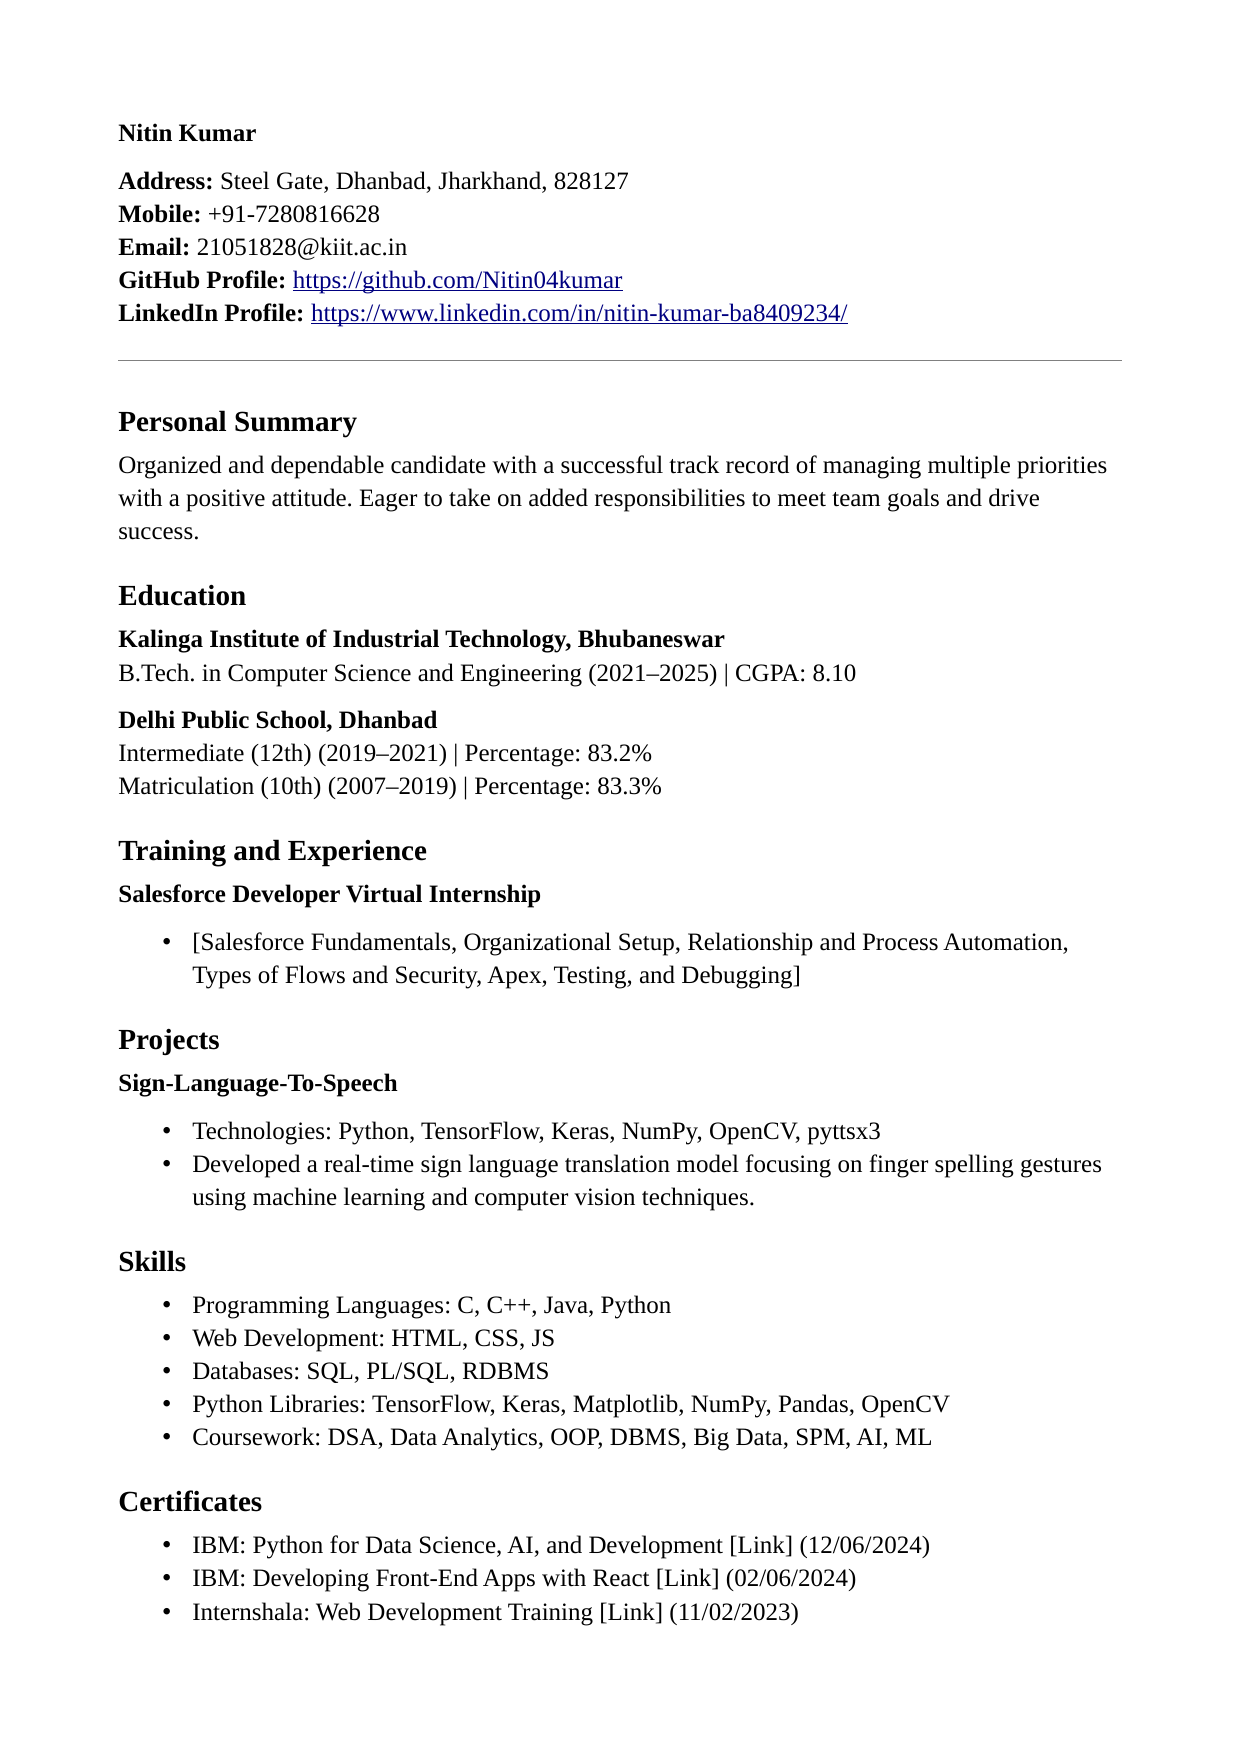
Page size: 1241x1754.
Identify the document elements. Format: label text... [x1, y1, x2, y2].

list Coursework: DSA, Data Analytics, OOP, DBMS, Big Data, SPM, AI, ML [162, 1422, 1122, 1451]
list IBM: Python for Data Science, AI, and Development [Link] (12/06/2024) [162, 1531, 1122, 1559]
list [Salesforce Fundamentals, Organizational Setup, Relationship and Process Automation, Types of Flows and Security, Apex, Testing, and Debugging] [162, 927, 1122, 989]
text Sign-Language-To-Speech [118, 1068, 1122, 1097]
text Kalinga Institute of Industrial Technology, Bhubaneswar B.Tech. in Computer Science and Engineering (2021–2025) | CGPA: 8.10 [118, 624, 1122, 686]
text Nitin Kumar [118, 118, 1122, 147]
list Programming Languages: C, C++, Java, Python [162, 1290, 1122, 1319]
list IBM: Developing Front-End Apps with React [Link] (02/06/2024) [162, 1563, 1122, 1592]
subtitle Personal Summary [118, 404, 1122, 438]
text Delhi Public School, Dhanbad Intermediate (12th) (2019–2021) | Percentage: 83.2% Matriculation (10th) (2007–2019) | Percentage: 83.3% [118, 705, 1122, 800]
list Internshala: Web Development Training [Link] (11/02/2023) [162, 1597, 1122, 1625]
text Salesforce Developer Virtual Internship [118, 879, 1122, 908]
list Python Libraries: TensorFlow, Keras, Matplotlib, NumPy, Pandas, OpenCV [162, 1389, 1122, 1418]
list Technologies: Python, TensorFlow, Keras, NumPy, OpenCV, pyttsx3 [162, 1116, 1122, 1145]
text Address: Steel Gate, Dhanbad, Jharkhand, 828127 Mobile: +91-7280816628 Email: 21051828@kiit.ac.in GitHub Profile: https://github.com/Nitin04kumar LinkedIn Profile: https://www.linkedin.com/in/nitin-kumar-ba8409234/ [118, 166, 1122, 327]
subtitle Projects [118, 1022, 1122, 1056]
subtitle Certificates [118, 1484, 1122, 1518]
text Organized and dependable candidate with a successful track record of managing multiple priorities with a positive attitude. Eager to take on added responsibilities to meet team goals and drive success. [118, 450, 1122, 545]
list Developed a real-time sign language translation model focusing on finger spelling gestures using machine learning and computer vision techniques. [162, 1149, 1122, 1211]
subtitle Training and Experience [118, 833, 1122, 867]
subtitle Education [118, 578, 1122, 612]
list Databases: SQL, PL/SQL, RDBMS [162, 1356, 1122, 1385]
list Web Development: HTML, CSS, JS [162, 1323, 1122, 1352]
subtitle Skills [118, 1244, 1122, 1278]
